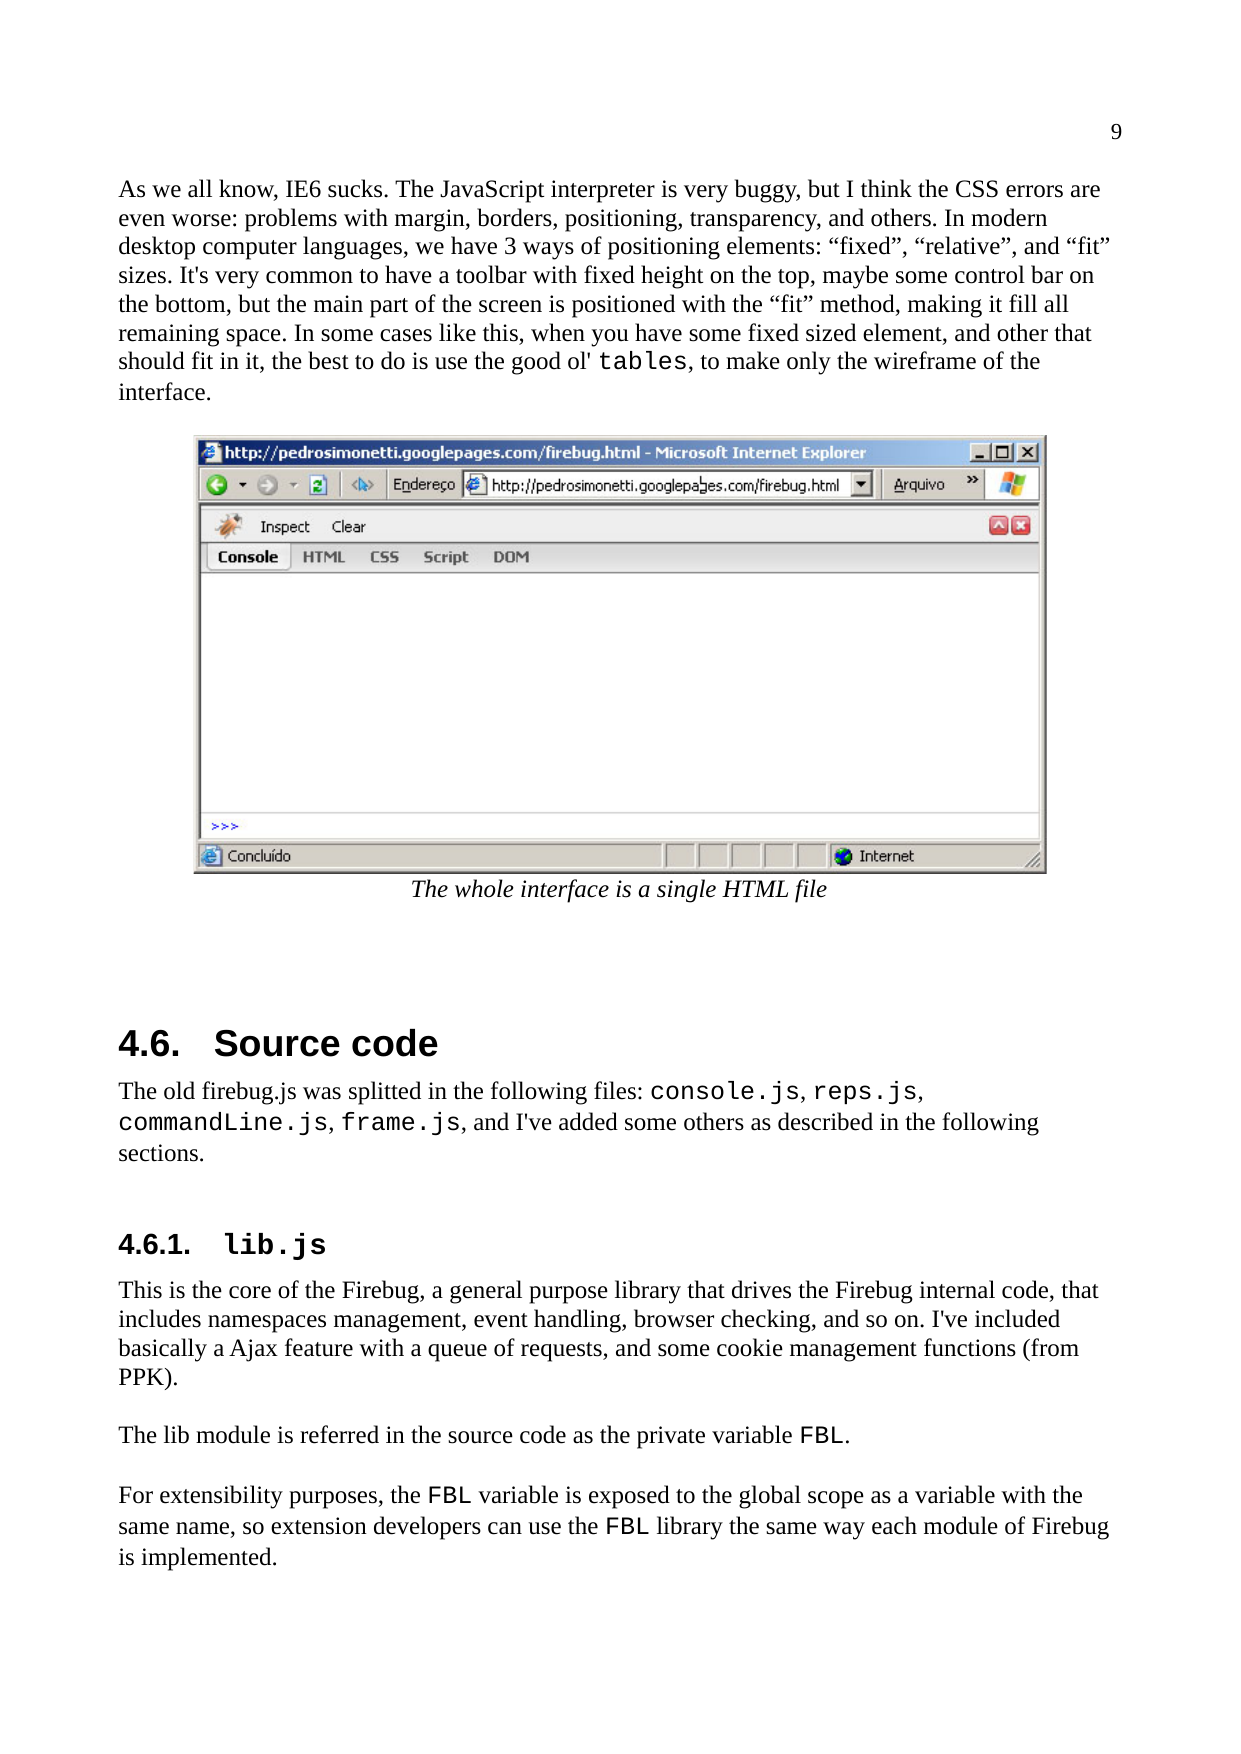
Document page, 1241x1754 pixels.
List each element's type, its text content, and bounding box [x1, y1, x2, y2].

subtitle Source code [118, 1021, 1122, 1064]
text For extensibility purposes, the FBL variable is exposed to the global scope as a variable with the same name, so extension developers can use the FBL library the same way each module of Firebug is implemented. [118, 1480, 1122, 1571]
text As we all know, IE6 sucks. The JavaScript interpreter is very buggy, but I think the CSS errors are even worse: problems with margin, borders, positioning, transparency, and others. In modern desktop computer languages, we have 3 ways of positioning elements: “fixed”, “relative”, and “fit” sizes. It's very common to have a toolbar with fixed height on the top, maybe some control bar on the bottom, but the main part of the screen is positioned with the “fit” method, making it fill all remaining space. In some cases like this, when you have some fixed sized element, and other that should fit in it, the best to do is use the good ol' tables, to make only the wireframe of the interface. [118, 174, 1122, 406]
text This is the core of the Firebug, a general purpose library that drives the Firebug internal code, that includes namespaces management, event handling, browser checking, and so on. I've included basically a Ajax feature with a queue of requests, and some cookie management functions (from PPK). [118, 1276, 1122, 1391]
text The lib module is referred in the source code as the private variable FBL. [118, 1420, 1122, 1451]
text The old firebug.js was splitted in the following files: console.js, reps.js, commandLine.js, frame.js, and I've added some others as described in the following sections. [118, 1076, 1122, 1167]
text The whole interface is a single HTML file [118, 436, 1122, 902]
subtitle lib.js [118, 1227, 1122, 1263]
picture [193, 435, 1047, 874]
